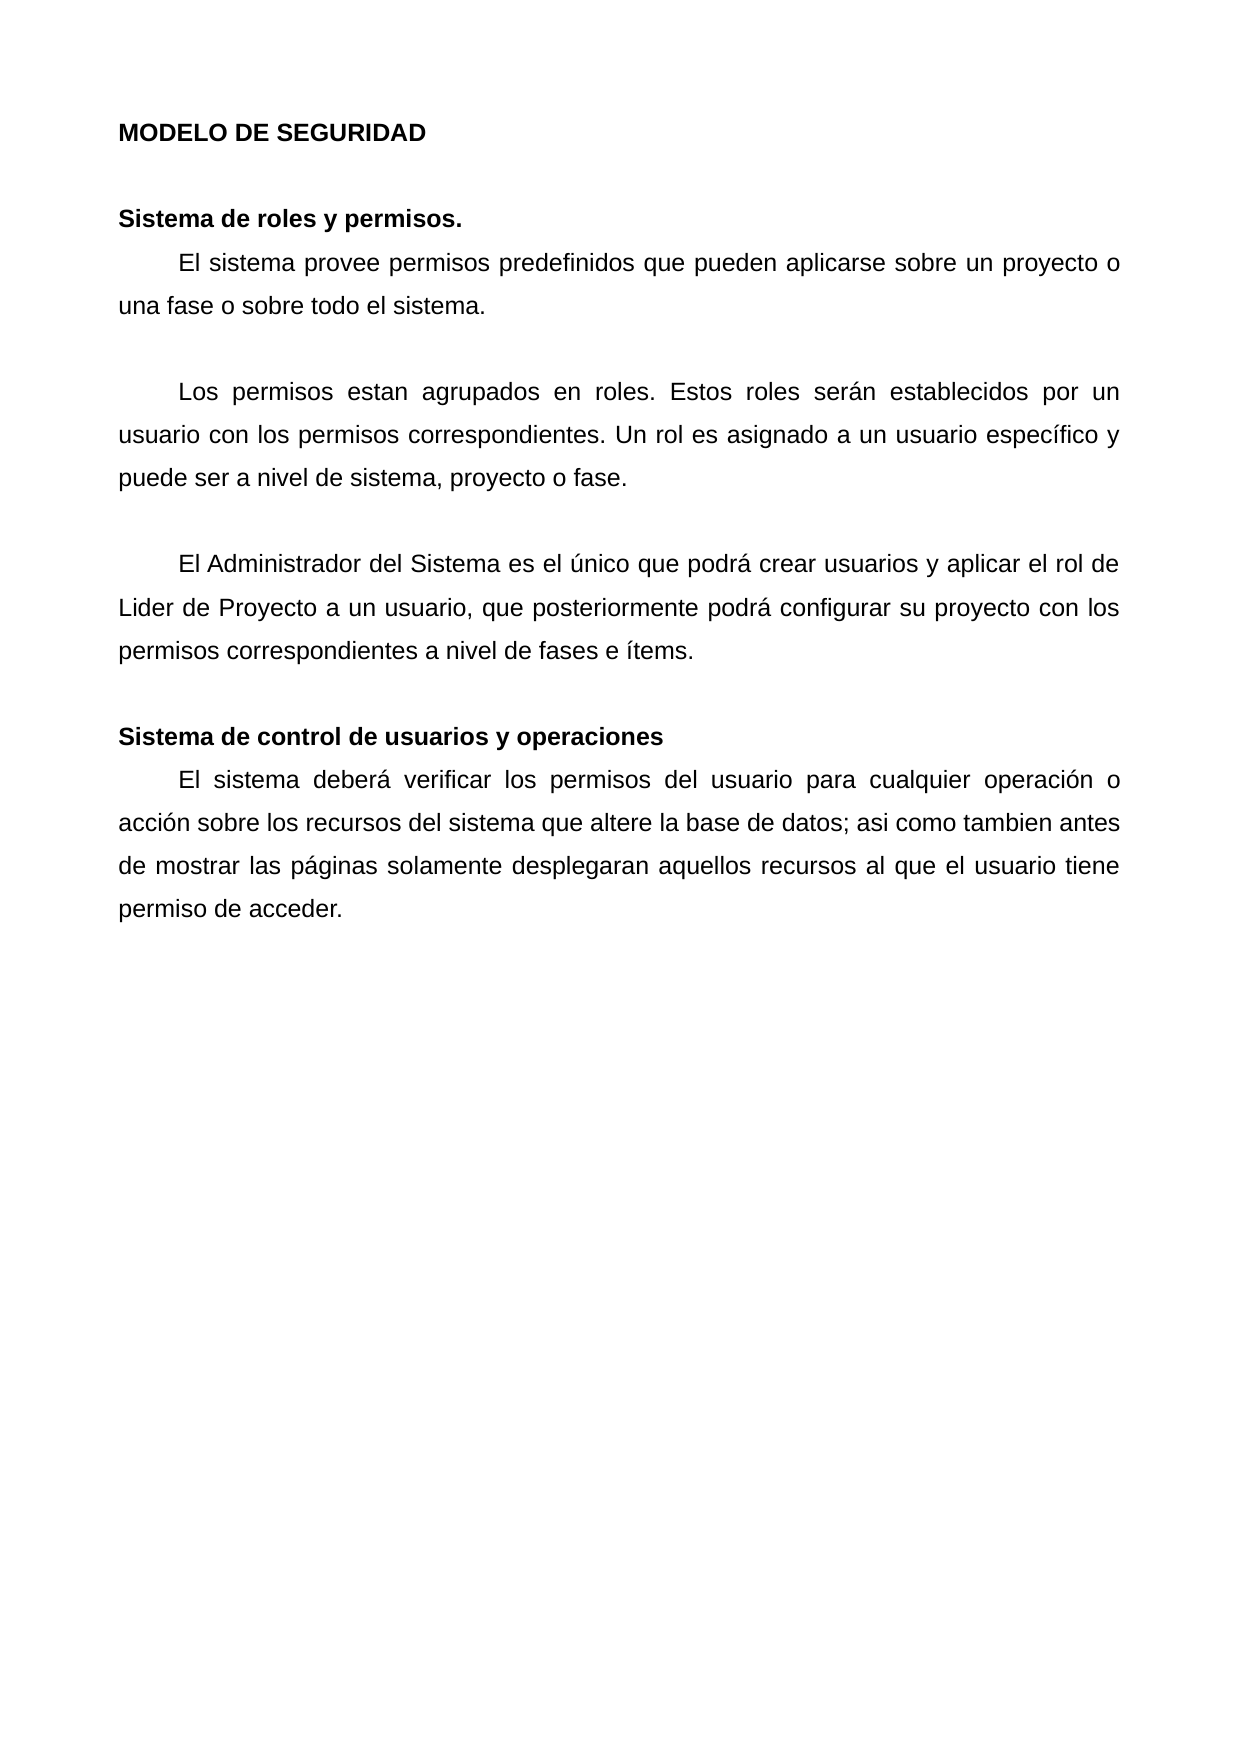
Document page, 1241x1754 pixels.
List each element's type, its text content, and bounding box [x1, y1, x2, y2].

text MODELO DE SEGURIDAD [118, 118, 1122, 147]
text El Administrador del Sistema es el único que podrá crear usuarios y aplicar el rol de Lider de Proyecto a un usuario, que posteriormente podrá configurar su proyecto con los permisos correspondientes a nivel de fases e ítems. [118, 549, 1122, 664]
text El sistema provee permisos predefinidos que pueden aplicarse sobre un proyecto o una fase o sobre todo el sistema. [118, 247, 1122, 319]
text El sistema deberá verificar los permisos del usuario para cualquier operación o acción sobre los recursos del sistema que altere la base de datos; asi como tambien antes de mostrar las páginas solamente desplegaran aquellos recursos al que el usuario tiene permiso de acceder. [118, 765, 1122, 923]
text Sistema de roles y permisos. [118, 204, 1122, 233]
text Sistema de control de usuarios y operaciones [118, 722, 1122, 751]
text Los permisos estan agrupados en roles. Estos roles serán establecidos por un usuario con los permisos correspondientes. Un rol es asignado a un usuario específico y puede ser a nivel de sistema, proyecto o fase. [118, 377, 1122, 492]
